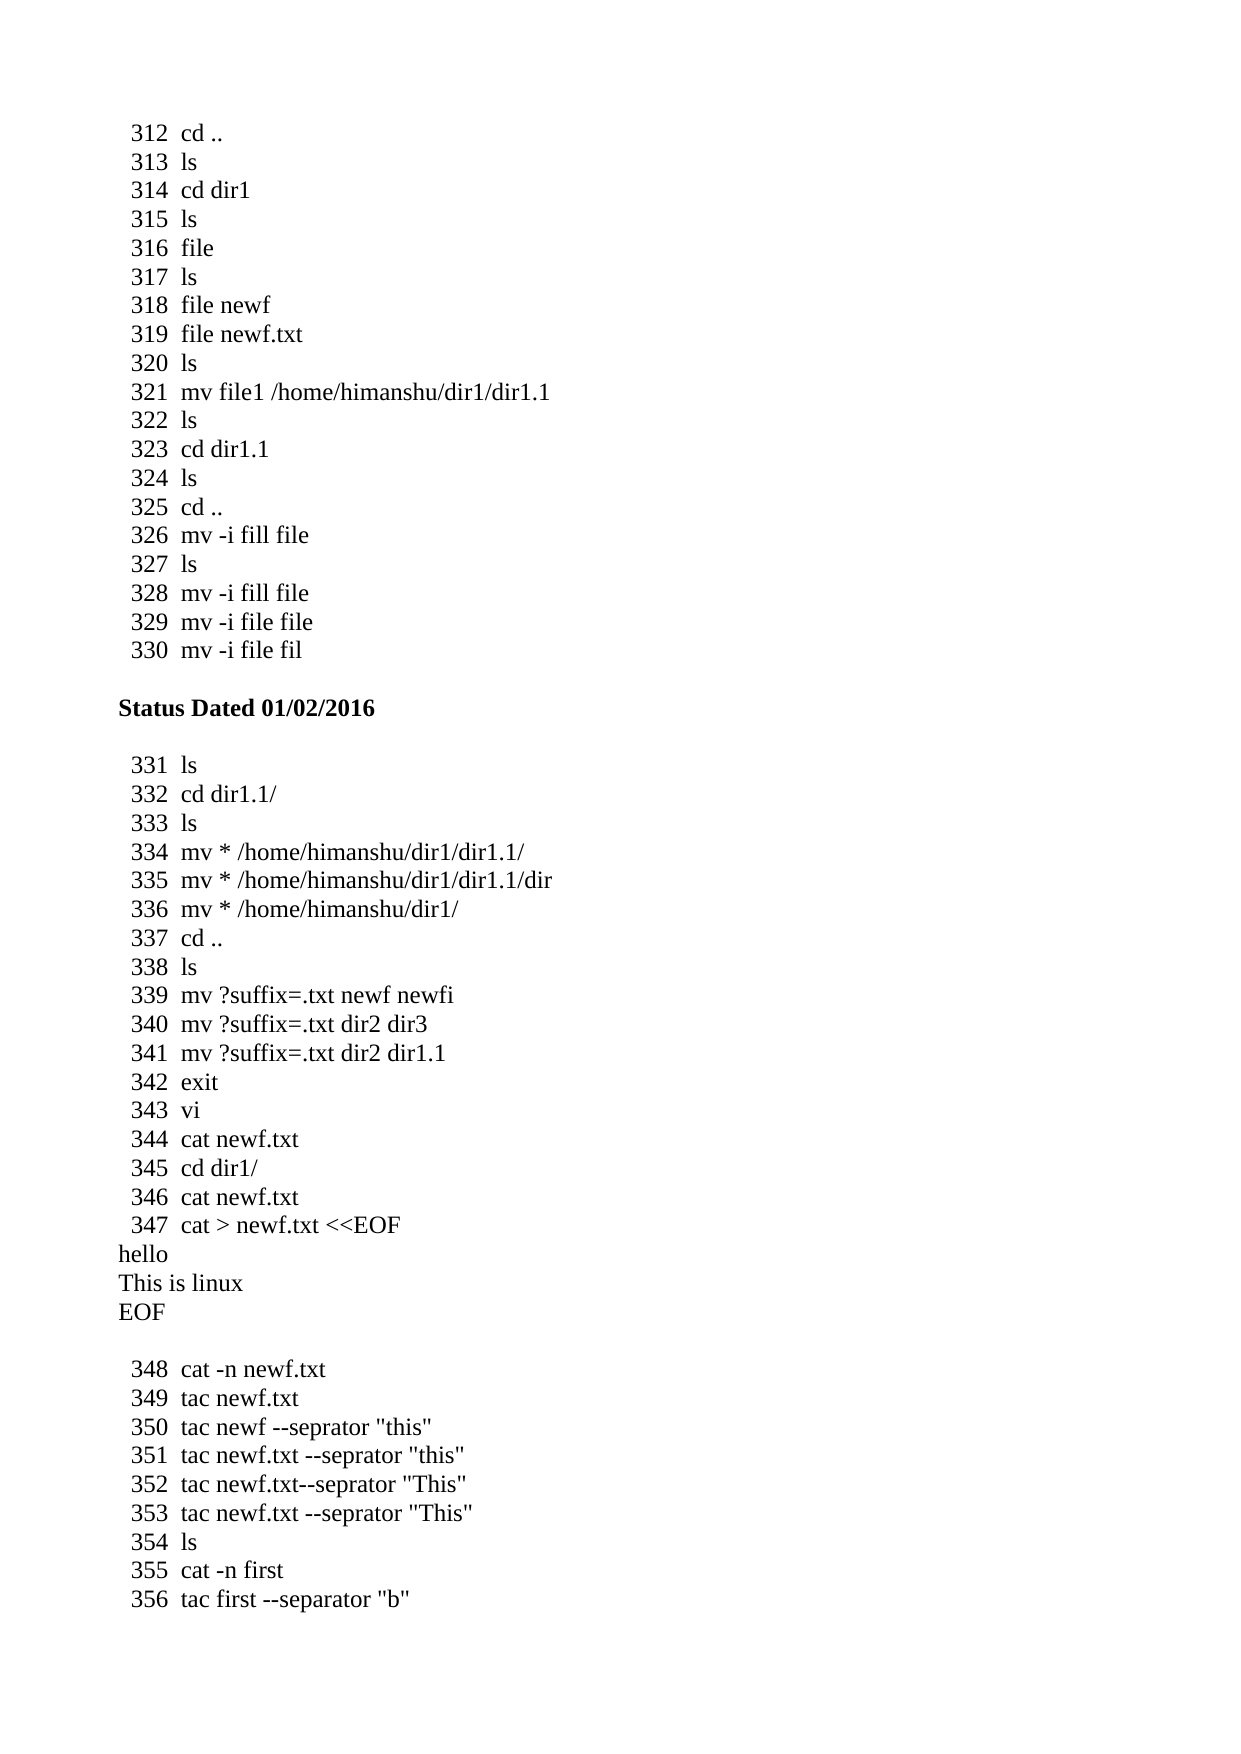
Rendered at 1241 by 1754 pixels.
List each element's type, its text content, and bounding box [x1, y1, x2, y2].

text 319 file newf.txt [118, 319, 1122, 348]
text 356 tac first --separator "b" [118, 1584, 1122, 1613]
text 343 vi [118, 1096, 1122, 1124]
text 328 mv -i fill file [118, 578, 1122, 607]
text 331 ls [118, 751, 1122, 779]
text 312 cd .. [118, 118, 1122, 147]
text 334 mv * /home/himanshu/dir1/dir1.1/ [118, 837, 1122, 866]
text 323 cd dir1.1 [118, 434, 1122, 463]
text 314 cd dir1 [118, 176, 1122, 204]
text 349 tac newf.txt [118, 1383, 1122, 1412]
text 347 cat > newf.txt <<EOF [118, 1211, 1122, 1239]
text 355 cat -n first [118, 1556, 1122, 1584]
text 325 cd .. [118, 492, 1122, 521]
text 346 cat newf.txt [118, 1182, 1122, 1211]
text 330 mv -i file fil [118, 636, 1122, 664]
text 335 mv * /home/himanshu/dir1/dir1.1/dir [118, 866, 1122, 894]
text 351 tac newf.txt --seprator "this" [118, 1441, 1122, 1469]
text 317 ls [118, 262, 1122, 291]
text 339 mv ?suffix=.txt newf newfi [118, 981, 1122, 1009]
text 345 cd dir1/ [118, 1153, 1122, 1182]
text EOF [118, 1297, 1122, 1326]
text hello [118, 1239, 1122, 1268]
text 353 tac newf.txt --seprator "This" [118, 1498, 1122, 1527]
text 327 ls [118, 549, 1122, 578]
text 318 file newf [118, 291, 1122, 319]
text 316 file [118, 233, 1122, 262]
text 326 mv -i fill file [118, 521, 1122, 549]
text 333 ls [118, 808, 1122, 837]
text 341 mv ?suffix=.txt dir2 dir1.1 [118, 1038, 1122, 1067]
text 340 mv ?suffix=.txt dir2 dir3 [118, 1009, 1122, 1038]
text Status Dated 01/02/2016 [118, 693, 1122, 722]
text 350 tac newf --seprator "this" [118, 1412, 1122, 1441]
text 337 cd .. [118, 923, 1122, 952]
text 348 cat -n newf.txt [118, 1354, 1122, 1383]
text 332 cd dir1.1/ [118, 779, 1122, 808]
text 344 cat newf.txt [118, 1124, 1122, 1153]
text This is linux [118, 1268, 1122, 1297]
text 321 mv file1 /home/himanshu/dir1/dir1.1 [118, 377, 1122, 406]
text 329 mv -i file file [118, 607, 1122, 636]
text 324 ls [118, 463, 1122, 492]
text 336 mv * /home/himanshu/dir1/ [118, 894, 1122, 923]
text 352 tac newf.txt--seprator "This" [118, 1469, 1122, 1498]
text 322 ls [118, 406, 1122, 434]
text 338 ls [118, 952, 1122, 981]
text 342 exit [118, 1067, 1122, 1096]
text 313 ls [118, 147, 1122, 176]
text 354 ls [118, 1527, 1122, 1556]
text 320 ls [118, 348, 1122, 377]
text 315 ls [118, 204, 1122, 233]
